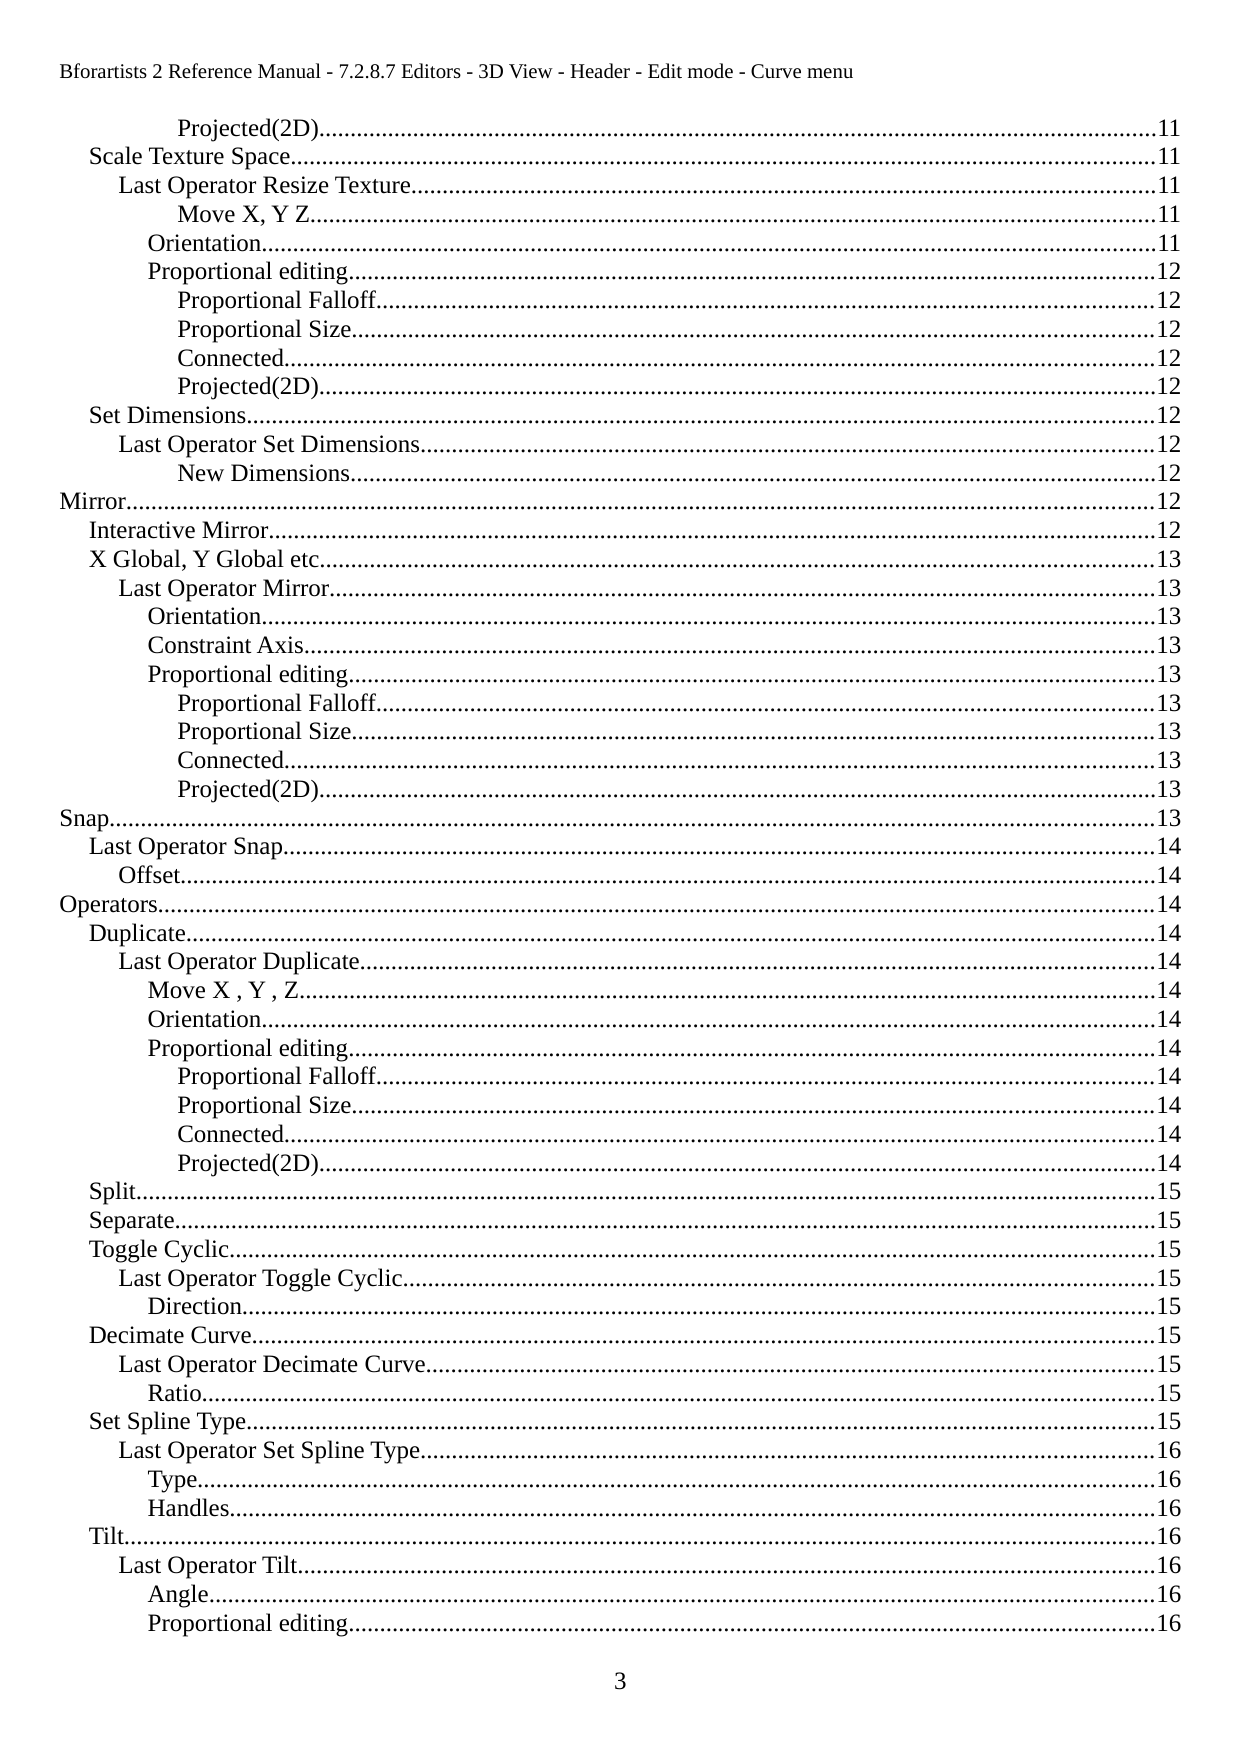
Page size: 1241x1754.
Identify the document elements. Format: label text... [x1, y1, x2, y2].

text Last Operator Duplicate 14 [118, 946, 1181, 975]
text Proportional Size 12 [177, 314, 1181, 343]
text Last Operator Set Spline Type 16 [118, 1435, 1181, 1464]
text Set Dimensions 12 [88, 400, 1181, 429]
text Projected(2D) 11 [177, 113, 1181, 141]
text Move X, Y Z 11 [177, 199, 1181, 228]
text Connected 12 [177, 343, 1181, 371]
text Proportional Falloff 13 [177, 688, 1181, 716]
text Decimate Curve 15 [88, 1320, 1181, 1349]
text Separate 15 [88, 1205, 1181, 1234]
text Projected(2D) 12 [177, 371, 1181, 400]
text Proportional editing 13 [147, 659, 1181, 688]
text Proportional Falloff 12 [177, 285, 1181, 314]
text Scale Texture Space 11 [88, 141, 1181, 170]
text X Global, Y Global etc. 13 [88, 544, 1181, 573]
text Duplicate 14 [88, 918, 1181, 946]
text Ratio 15 [147, 1378, 1181, 1406]
text Connected 14 [177, 1119, 1181, 1148]
text Proportional editing 14 [147, 1033, 1181, 1061]
text Set Spline Type 15 [88, 1406, 1181, 1435]
text Operators 14 [59, 889, 1181, 918]
text Last Operator Tilt 16 [118, 1550, 1181, 1579]
text Proportional Falloff 14 [177, 1061, 1181, 1090]
text Type 16 [147, 1464, 1181, 1493]
text Proportional Size 14 [177, 1090, 1181, 1119]
text Last Operator Decimate Curve 15 [118, 1349, 1181, 1378]
text Proportional Size 13 [177, 716, 1181, 745]
text Orientation 11 [147, 228, 1181, 256]
text Orientation 13 [147, 601, 1181, 630]
text Last Operator Snap 14 [88, 831, 1181, 860]
text Offset 14 [118, 860, 1181, 889]
text Proportional editing 12 [147, 256, 1181, 285]
text Projected(2D) 13 [177, 774, 1181, 803]
text Split 15 [88, 1176, 1181, 1205]
text Toggle Cyclic 15 [88, 1234, 1181, 1263]
text Handles 16 [147, 1493, 1181, 1521]
text Tilt 16 [88, 1521, 1181, 1550]
text Last Operator Set Dimensions 12 [118, 429, 1181, 458]
text Angle 16 [147, 1579, 1181, 1608]
text Interactive Mirror 12 [88, 515, 1181, 544]
text Constraint Axis 13 [147, 630, 1181, 659]
text Last Operator Resize Texture 11 [118, 170, 1181, 199]
text Direction 15 [147, 1291, 1181, 1320]
text Projected(2D) 14 [177, 1148, 1181, 1176]
text New Dimensions 12 [177, 458, 1181, 486]
text Mirror 12 [59, 486, 1181, 515]
text Snap 13 [59, 803, 1181, 831]
text Orientation 14 [147, 1004, 1181, 1033]
text Proportional editing 16 [147, 1608, 1181, 1636]
text Last Operator Mirror 13 [118, 573, 1181, 601]
text Connected 13 [177, 745, 1181, 774]
text Last Operator Toggle Cyclic 15 [118, 1263, 1181, 1291]
text Move X , Y , Z 14 [147, 975, 1181, 1004]
